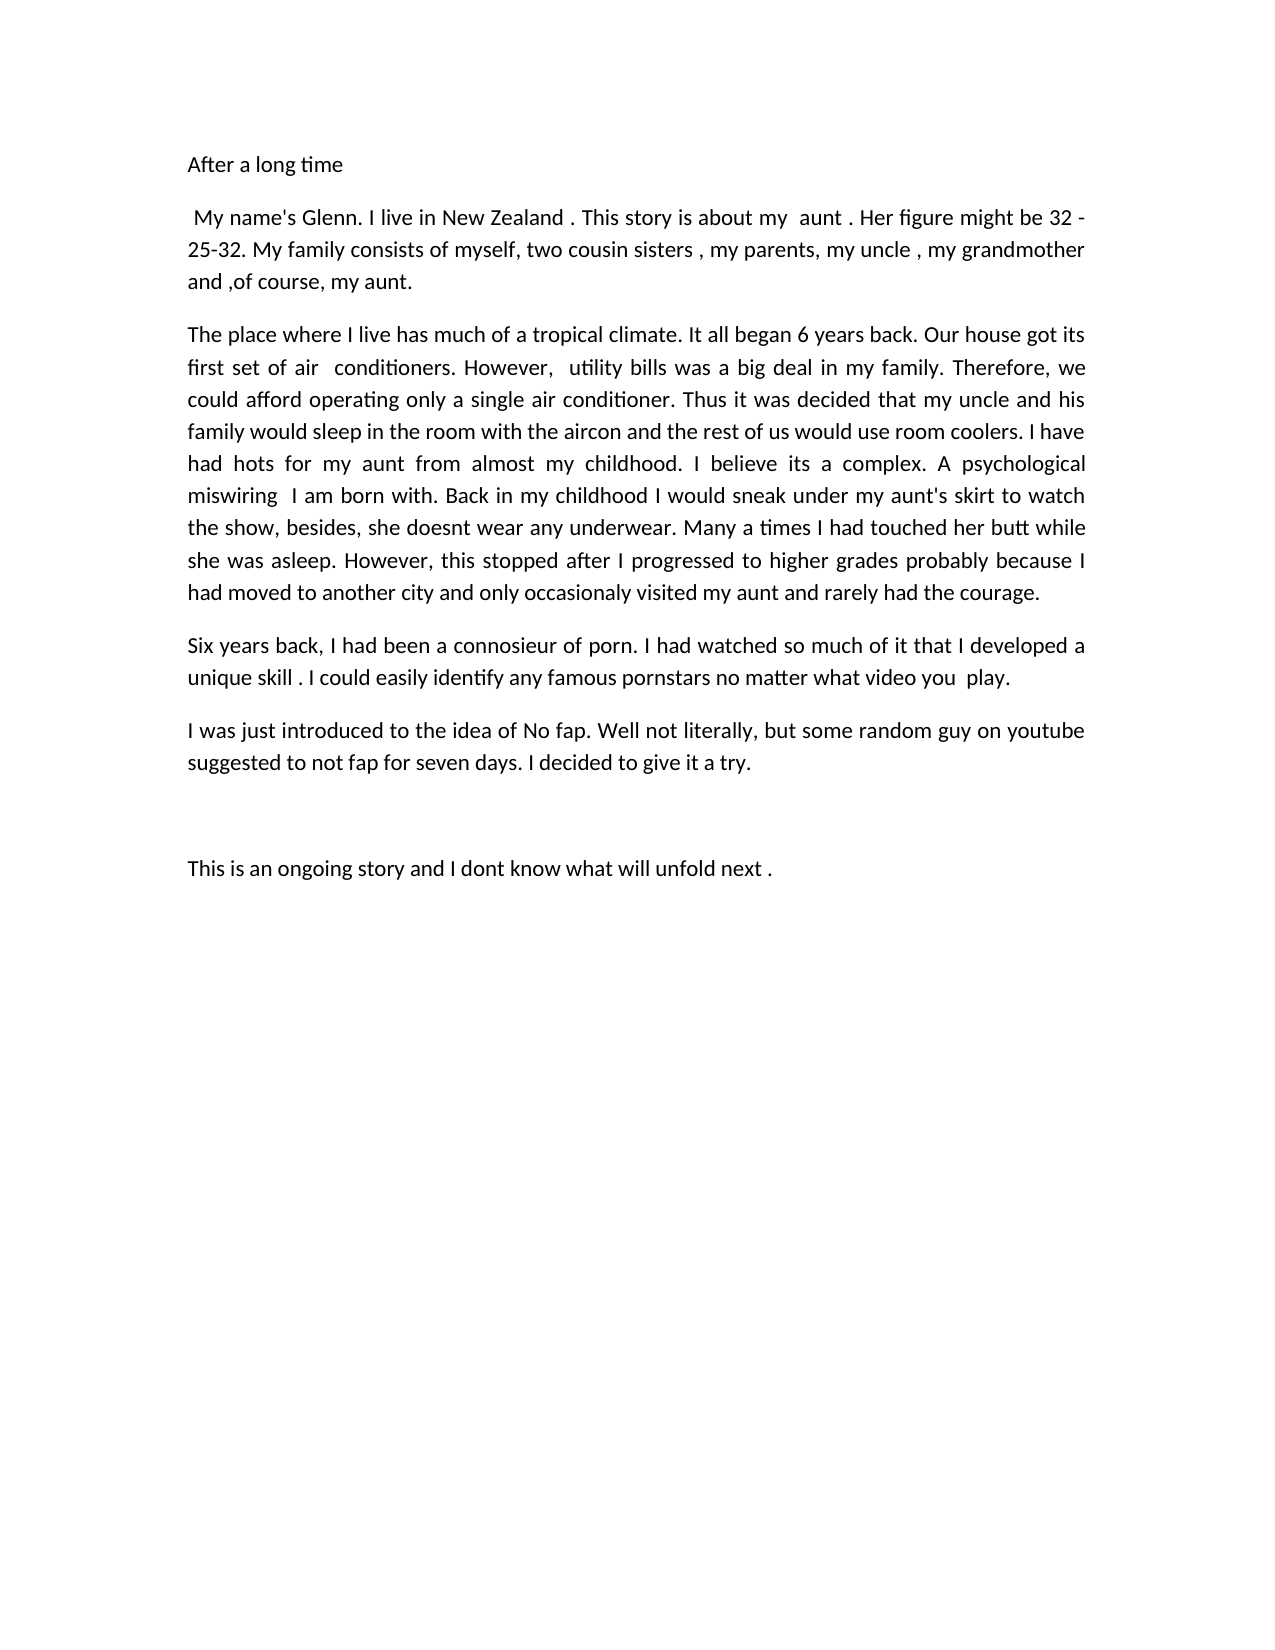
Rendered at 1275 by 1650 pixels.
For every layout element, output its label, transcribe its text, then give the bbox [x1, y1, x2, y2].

text This is an ongoing story and I dont know what will unfold next . [187, 854, 1087, 882]
text After a long time [187, 150, 1087, 178]
text The place where I live has much of a tropical climate. It all began 6 years back. Our house got its first set of air conditioners. However, utility bills was a big deal in my family. Therefore, we could afford operating only a single air conditioner. Thus it was decided that my uncle and his family would sleep in the room with the aircon and the rest of us would use room coolers. I have had hots for my aunt from almost my childhood. I believe its a complex. A psychological miswiring I am born with. Back in my childhood I would sneak under my aunt's skirt to watch the show, besides, she doesnt wear any underwear. Many a times I had touched her butt while she was asleep. However, this stopped after I progressed to higher grades probably because I had moved to another city and only occasionaly visited my aunt and rarely had the courage. [187, 320, 1087, 606]
text My name's Glenn. I live in New Zealand . This story is about my aunt . Her figure might be 32 -25-32. My family consists of myself, two cousin sisters , my parents, my uncle , my grandmother and ,of course, my aunt. [187, 203, 1087, 295]
text I was just introduced to the idea of No fap. Well not literally, but some random guy on youtube suggested to not fap for seven days. I decided to give it a try. [187, 716, 1087, 776]
text Six years back, I had been a connosieur of porn. I had watched so much of it that I developed a unique skill . I could easily identify any famous pornstars no matter what video you play. [187, 631, 1087, 691]
